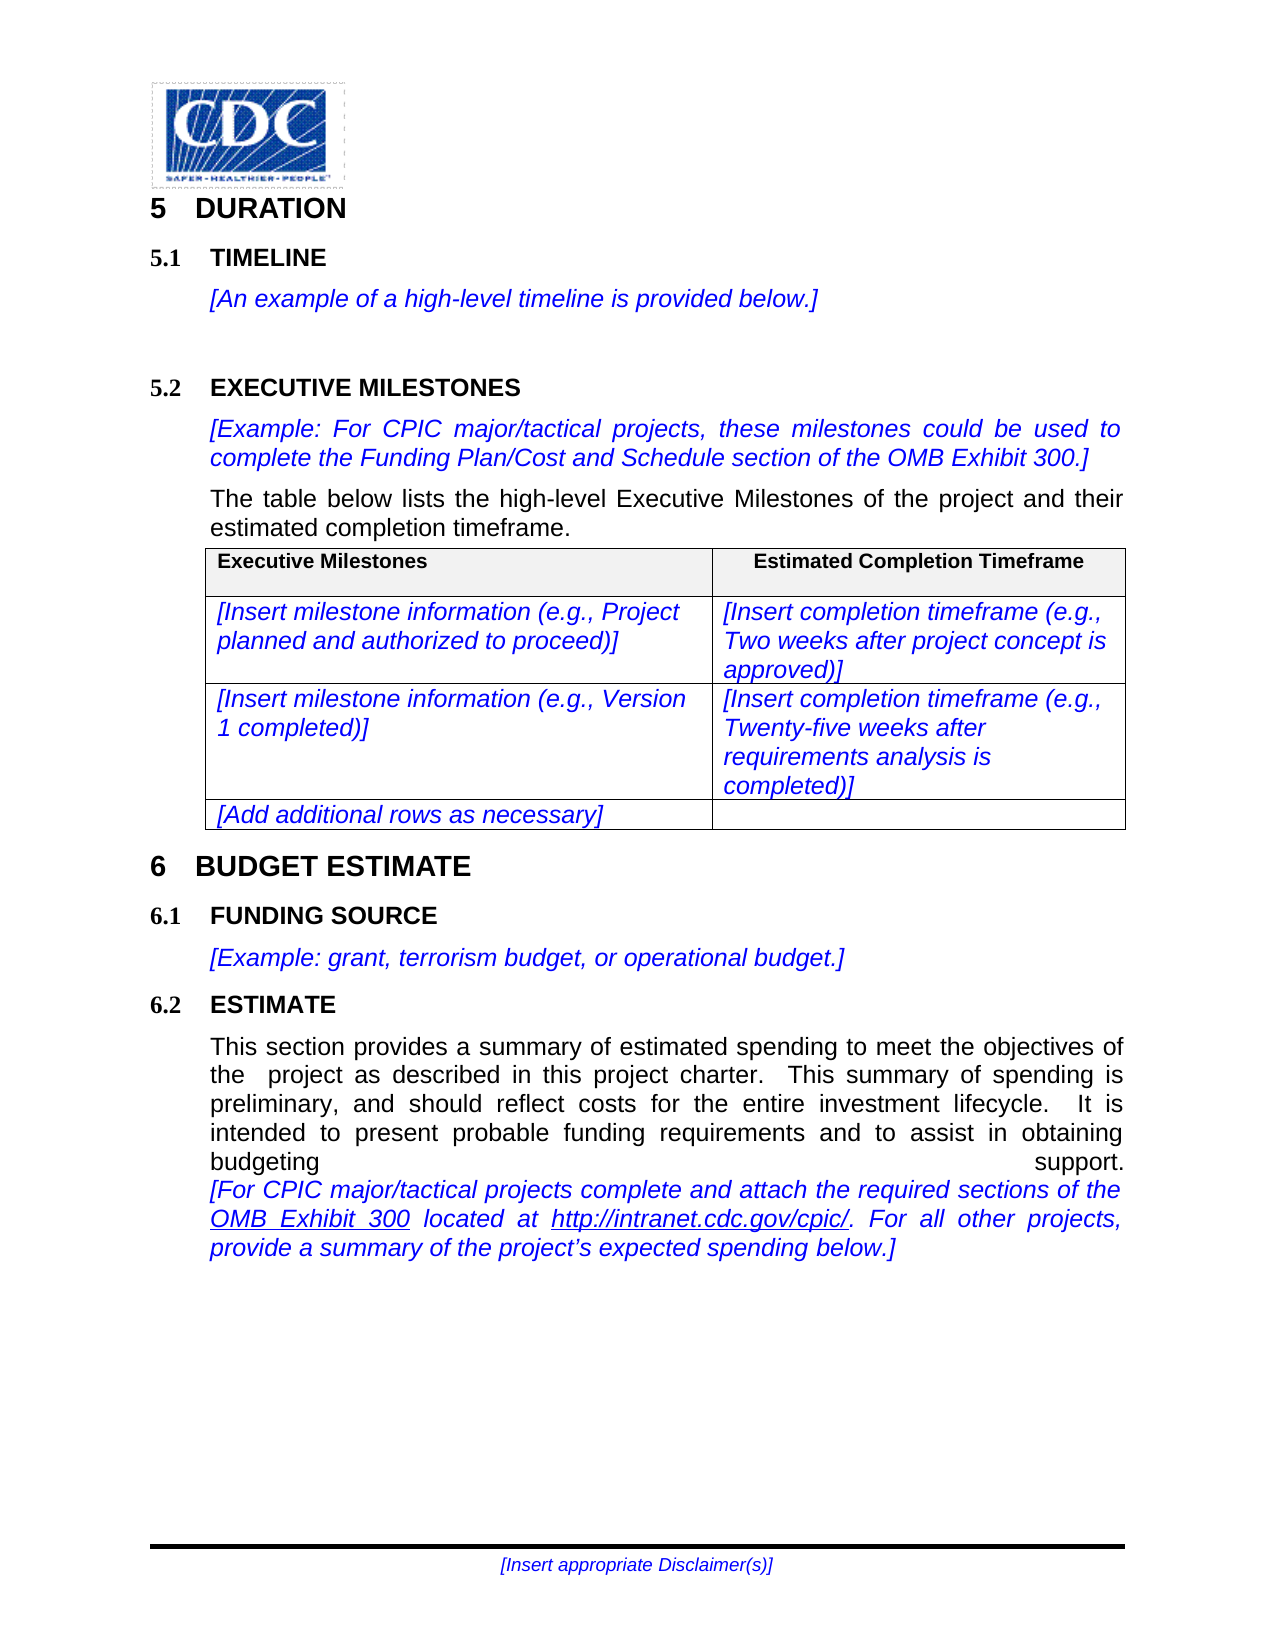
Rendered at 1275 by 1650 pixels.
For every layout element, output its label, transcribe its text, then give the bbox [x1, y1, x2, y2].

table_header Executive Milestones [206, 549, 712, 596]
subtitle Funding Source [150, 901, 1125, 930]
table_cell [Insert milestone information (e.g., Project planned and authorized to proceed)] [206, 597, 712, 683]
table_cell [713, 800, 723, 829]
text [An example of a high-level timeline is provided below.] [210, 284, 1125, 313]
picture [151, 82, 346, 189]
table_cell [1114, 800, 1125, 829]
subtitle Estimate [150, 990, 1125, 1019]
table_cell [Insert milestone information (e.g., Version 1 completed)] [206, 684, 712, 799]
subtitle budget Estimate [150, 849, 1125, 882]
text [Example: For CPIC major/tactical projects, these milestones could be used to complete the Funding Plan/Cost and Schedule section of the OMB Exhibit 300.] [210, 414, 1125, 472]
text This section provides a summary of estimated spending to meet the objectives of the <Project Name> project as described in this project charter. This summary of spending is preliminary, and should reflect costs for the entire investment lifecycle. It is intended to present probable funding requirements and to assist in obtaining budgeting support. [For CPIC major/tactical projects complete and attach the required sections of the OMB Exhibit 300 located at http://intranet.cdc.gov/cpic/. For all other projects, provide a summary of the project’s expected spending below.] [210, 1031, 1125, 1261]
subtitle Timeline [150, 243, 1125, 272]
text [Example: grant, terrorism budget, or operational budget.] [210, 943, 1125, 971]
table_header Estimated Completion Timeframe [713, 549, 1125, 596]
subtitle Duration [150, 191, 1125, 224]
subtitle Executive Milestones [150, 373, 1125, 402]
text The table below lists the high-level Executive Milestones of the project and their estimated completion timeframe. [210, 484, 1125, 542]
